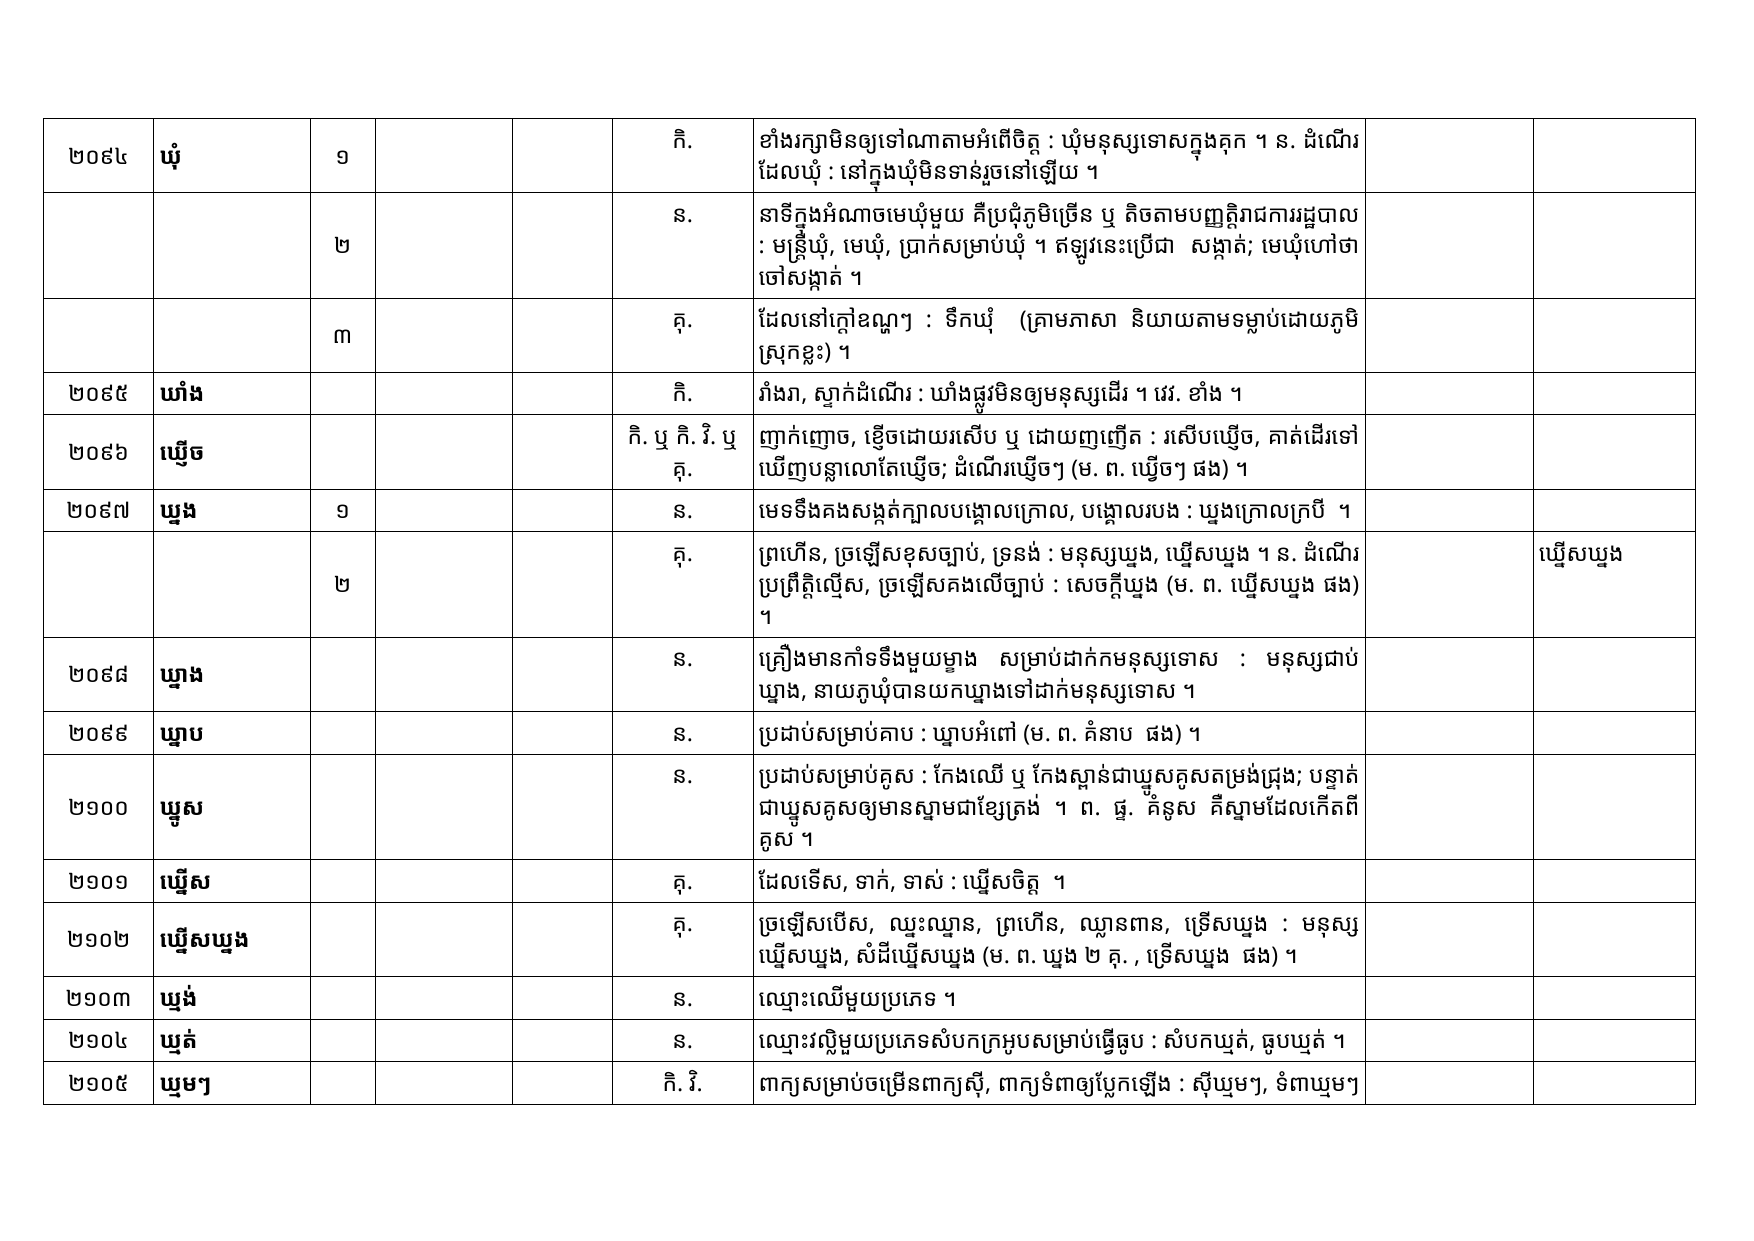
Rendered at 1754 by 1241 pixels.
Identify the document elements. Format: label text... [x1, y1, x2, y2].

table_cell ឃ្នើសឃ្នង [1534, 532, 1695, 637]
table_cell ២ [311, 532, 375, 637]
table_cell [1366, 373, 1533, 414]
table_cell ន. [613, 712, 753, 753]
table_cell [376, 638, 512, 711]
table_cell [1534, 903, 1695, 976]
table_cell ២០៩៩ [44, 712, 153, 753]
table_cell [1534, 490, 1695, 531]
table_cell [376, 1020, 512, 1061]
table_cell [513, 373, 612, 414]
table_cell [1534, 977, 1695, 1018]
table_cell [376, 532, 512, 637]
table_cell ១ [311, 490, 375, 531]
table_cell ២០៩៤ [44, 119, 153, 192]
table_cell [376, 903, 512, 976]
table_cell នាទី​ក្នុង​អំណាច​មេ​ឃុំ​មួយ គឺ​ប្រជុំ​ភូមិ​ច្រើន ឬ តិច​តាម​បញ្ញត្តិ​រាជការ​រដ្ឋបាល : មន្រ្តី​ឃុំ, មេ​ឃុំ, ប្រាក់​សម្រាប់​ឃុំ ។ ឥឡូវ​នេះ​ប្រើ​ជា សង្កាត់; មេ​ឃុំ​ហៅ​ថា ចៅ​សង្កាត់ ។ [754, 193, 1365, 297]
table_cell [513, 712, 612, 753]
table_cell ឃ្មម​ៗ [154, 1062, 310, 1104]
table_cell កិ. [613, 119, 753, 192]
table_cell [1534, 373, 1695, 414]
table_cell ឃ្នូស [154, 755, 310, 859]
table_cell [44, 193, 153, 297]
table_cell ញាក់​ញោច, ខ្ញើច​ដោយ​រសើប ឬ ដោយ​ញញើត : រសើប​ឃ្ញើច, គាត់​ដើរ​ទៅ​ឃើញ​បន្លា​លោ​តែ​ឃ្ញើច; ដំណើរ​ឃ្ញើច​ៗ (ម. ព. ឃ្វើច​ៗ ផង) ។ [754, 415, 1365, 488]
table_cell [1366, 638, 1533, 711]
table_cell ឃ្នង [154, 490, 310, 531]
table_cell [311, 903, 375, 976]
table_cell [1366, 490, 1533, 531]
table_cell [1534, 1020, 1695, 1061]
table_cell ដែល​នៅ​ក្ដៅ​ឧណ្ហ​ៗ : ទឹក​ឃុំ (គ្រាម​ភាសា និយាយ​តាម​ទម្លាប់​ដោយ​ភូមិ​ស្រុក​ខ្លះ) ។ [754, 299, 1365, 372]
table_cell [1534, 299, 1695, 372]
table_cell [1534, 712, 1695, 753]
table_cell [1366, 903, 1533, 976]
table_cell ២១០៤ [44, 1020, 153, 1061]
table_cell ឃ្នាង [154, 638, 310, 711]
table_cell [513, 490, 612, 531]
table_cell [311, 415, 375, 488]
table_cell រាំងរា, ស្ទាក់​ដំណើរ : ឃាំង​ផ្លូវ​មិន​ឲ្យ​មនុស្ស​ដើរ ។ វេវ. ខាំង ។ [754, 373, 1365, 414]
table_cell [1366, 1062, 1533, 1104]
table_cell [513, 977, 612, 1018]
table_cell ២១០៣ [44, 977, 153, 1018]
table_cell [1534, 1062, 1695, 1104]
table_cell ខាំង​រក្សា​មិន​ឲ្យ​ទៅ​ណា​តាម​អំពើ​ចិត្ត : ឃុំ​មនុស្ស​ទោស​ក្នុង​គុក ។ ន. ដំណើរ​ដែល​ឃុំ : នៅ​ក្នុង​ឃុំ​មិន​ទាន់​រួច​នៅ​ឡើយ ។ [754, 119, 1365, 192]
table_cell [311, 712, 375, 753]
table_cell ឃ្នើសឃ្នង [154, 903, 310, 976]
table_cell ឃុំ [154, 119, 310, 192]
table_cell ន. [613, 977, 753, 1018]
table_cell ឈ្មោះ​ឈើ​មួយ​ប្រភេទ ។ [754, 977, 1365, 1018]
table_cell [311, 860, 375, 902]
table_cell [44, 299, 153, 372]
table_cell [311, 977, 375, 1018]
table_cell [1534, 860, 1695, 902]
table_cell កិ. ឬ កិ. វិ. ឬ គុ. [613, 415, 753, 488]
table_cell [376, 373, 512, 414]
table_cell [376, 712, 512, 753]
table_cell [376, 977, 512, 1018]
table_cell [1534, 638, 1695, 711]
table_cell [513, 860, 612, 902]
table_cell ២០៩៧ [44, 490, 153, 531]
table_cell [1366, 119, 1533, 192]
table_cell ឃាំង [154, 373, 310, 414]
table_cell ២០៩៨ [44, 638, 153, 711]
table_cell ៣ [311, 299, 375, 372]
table_cell ២១០២ [44, 903, 153, 976]
table_cell ២០៩៥ [44, 373, 153, 414]
table_cell [513, 903, 612, 976]
table_cell [513, 1020, 612, 1061]
table_cell កិ. វិ. [613, 1062, 753, 1104]
table_cell គុ. [613, 532, 753, 637]
table_cell [1366, 532, 1533, 637]
table_cell [1366, 1020, 1533, 1061]
table_cell [1366, 977, 1533, 1018]
table_cell ឃ្ញើច [154, 415, 310, 488]
table_cell ឃ្មង់ [154, 977, 310, 1018]
table_cell [513, 299, 612, 372]
table_cell ២១០០ [44, 755, 153, 859]
table_cell ២០៩៦ [44, 415, 153, 488]
table_cell [154, 299, 310, 372]
table_cell គុ. [613, 860, 753, 902]
table_cell [1366, 193, 1533, 297]
table_cell [311, 638, 375, 711]
table_cell កិ. [613, 373, 753, 414]
table_cell ២១០១ [44, 860, 153, 902]
table_cell ច្រឡើសបើស, ឈ្នះឈ្នាន, ព្រហើន, ឈ្លានពាន, ទ្រើស​ឃ្នង : មនុស្ស​ឃ្នើសឃ្នង, សំដី​ឃ្នើសឃ្នង (ម. ព. ឃ្នង ២ គុ. , ទ្រើស​ឃ្នង ផង) ។ [754, 903, 1365, 976]
table_cell [311, 755, 375, 859]
table_cell [1534, 119, 1695, 192]
table_cell ១ [311, 119, 375, 192]
table_cell គ្រឿង​មាន​កាំ​ទទឹង​មួយ​ម្ខាង សម្រាប់​ដាក់​ក​មនុស្ស​ទោស : មនុស្ស​ជាប់​ឃ្នាង, នាយ​ភូ​ឃុំ​បាន​យក​ឃ្នាង​ទៅ​ដាក់​មនុស្ស​ទោស ។ [754, 638, 1365, 711]
table_cell [1366, 860, 1533, 902]
table_cell ន. [613, 638, 753, 711]
table_cell ប្រដាប់​សម្រាប់​គូស : កែង​ឈើ ឬ កែង​ស្ពាន់​ជា​ឃ្នូស​គូស​តម្រង់​ជ្រុង; បន្ទាត់​ជា​ឃ្នូស​គូស​ឲ្យ​មាន​ស្នាម​ជា​ខ្សែ​ត្រង់ ។ ព. ផ្ទ. គំនូស គឺ​ស្នាម​ដែល​កើត​ពី​គូស ។ [754, 755, 1365, 859]
table_cell មេ​ទទឹង​គង​សង្កត់​ក្បាល​បង្គោល​ក្រោល, បង្គោល​របង : ឃ្នង​ក្រោល​ក្របី ។ [754, 490, 1365, 531]
table_cell [1366, 415, 1533, 488]
table_cell [513, 1062, 612, 1104]
table_cell [1366, 299, 1533, 372]
table_cell [154, 193, 310, 297]
table_cell ពាក្យ​សម្រាប់​ចម្រើន​ពាក្យ​ស៊ី, ពាក្យ​ទំពា​ឲ្យ​ប្លែក​ឡើង : ស៊ី​ឃ្មម​ៗ, ទំពា​ឃ្មម​ៗ [754, 1062, 1365, 1104]
table_cell ព្រហើន, ច្រឡើស​ខុស​ច្បាប់, ទ្រនង់ : មនុស្ស​ឃ្នង, ឃ្នើសឃ្នង​ ។ ន. ដំណើរ​ប្រព្រឹត្តិ​ល្មើស, ច្រឡើស​គង​លើ​ច្បាប់ : សេចក្ដី​ឃ្នង (ម. ព. ឃ្នើសឃ្នង ផង) ។ [754, 532, 1365, 637]
table_cell [513, 415, 612, 488]
table_cell [513, 638, 612, 711]
table_cell [513, 119, 612, 192]
table_cell [44, 532, 153, 637]
table_cell [311, 373, 375, 414]
table_cell [154, 532, 310, 637]
table_cell [1534, 415, 1695, 488]
table_cell [376, 860, 512, 902]
table_cell ឈ្មោះ​វល្លិ​មួយ​ប្រភេទ​សំបក​ក្រអូប​សម្រាប់​ធ្វើ​ធូប : សំបក​ឃ្មត់, ធូប​ឃ្មត់ ។ [754, 1020, 1365, 1061]
table_cell ឃ្នាប [154, 712, 310, 753]
table_cell ន. [613, 1020, 753, 1061]
table_cell [513, 755, 612, 859]
table_cell គុ. [613, 299, 753, 372]
table_cell [1366, 755, 1533, 859]
table_cell [376, 755, 512, 859]
table_cell [1534, 193, 1695, 297]
table_cell [376, 299, 512, 372]
table_cell [376, 490, 512, 531]
table_cell ន. [613, 755, 753, 859]
table_cell [311, 1062, 375, 1104]
table_cell [311, 1020, 375, 1061]
table_cell [376, 1062, 512, 1104]
table_cell គុ. [613, 903, 753, 976]
table_cell ឃ្មត់ [154, 1020, 310, 1061]
table_cell [376, 193, 512, 297]
table_cell [513, 532, 612, 637]
table_cell ២ [311, 193, 375, 297]
table_cell [376, 415, 512, 488]
table_cell [1534, 755, 1695, 859]
table_cell [1366, 712, 1533, 753]
table_cell ន. [613, 193, 753, 297]
table_cell ដែល​ទើស, ទាក់, ទាស់ : ឃ្នើស​ចិត្ត ។ [754, 860, 1365, 902]
table_cell [513, 193, 612, 297]
table_cell ន. [613, 490, 753, 531]
table_cell [376, 119, 512, 192]
table_cell ២១០៥ [44, 1062, 153, 1104]
table_cell ឃ្នើស [154, 860, 310, 902]
table_cell ប្រដាប់​សម្រាប់​គាប : ឃ្នាប​អំពៅ (ម. ព. គំនាប ផង) ។ [754, 712, 1365, 753]
